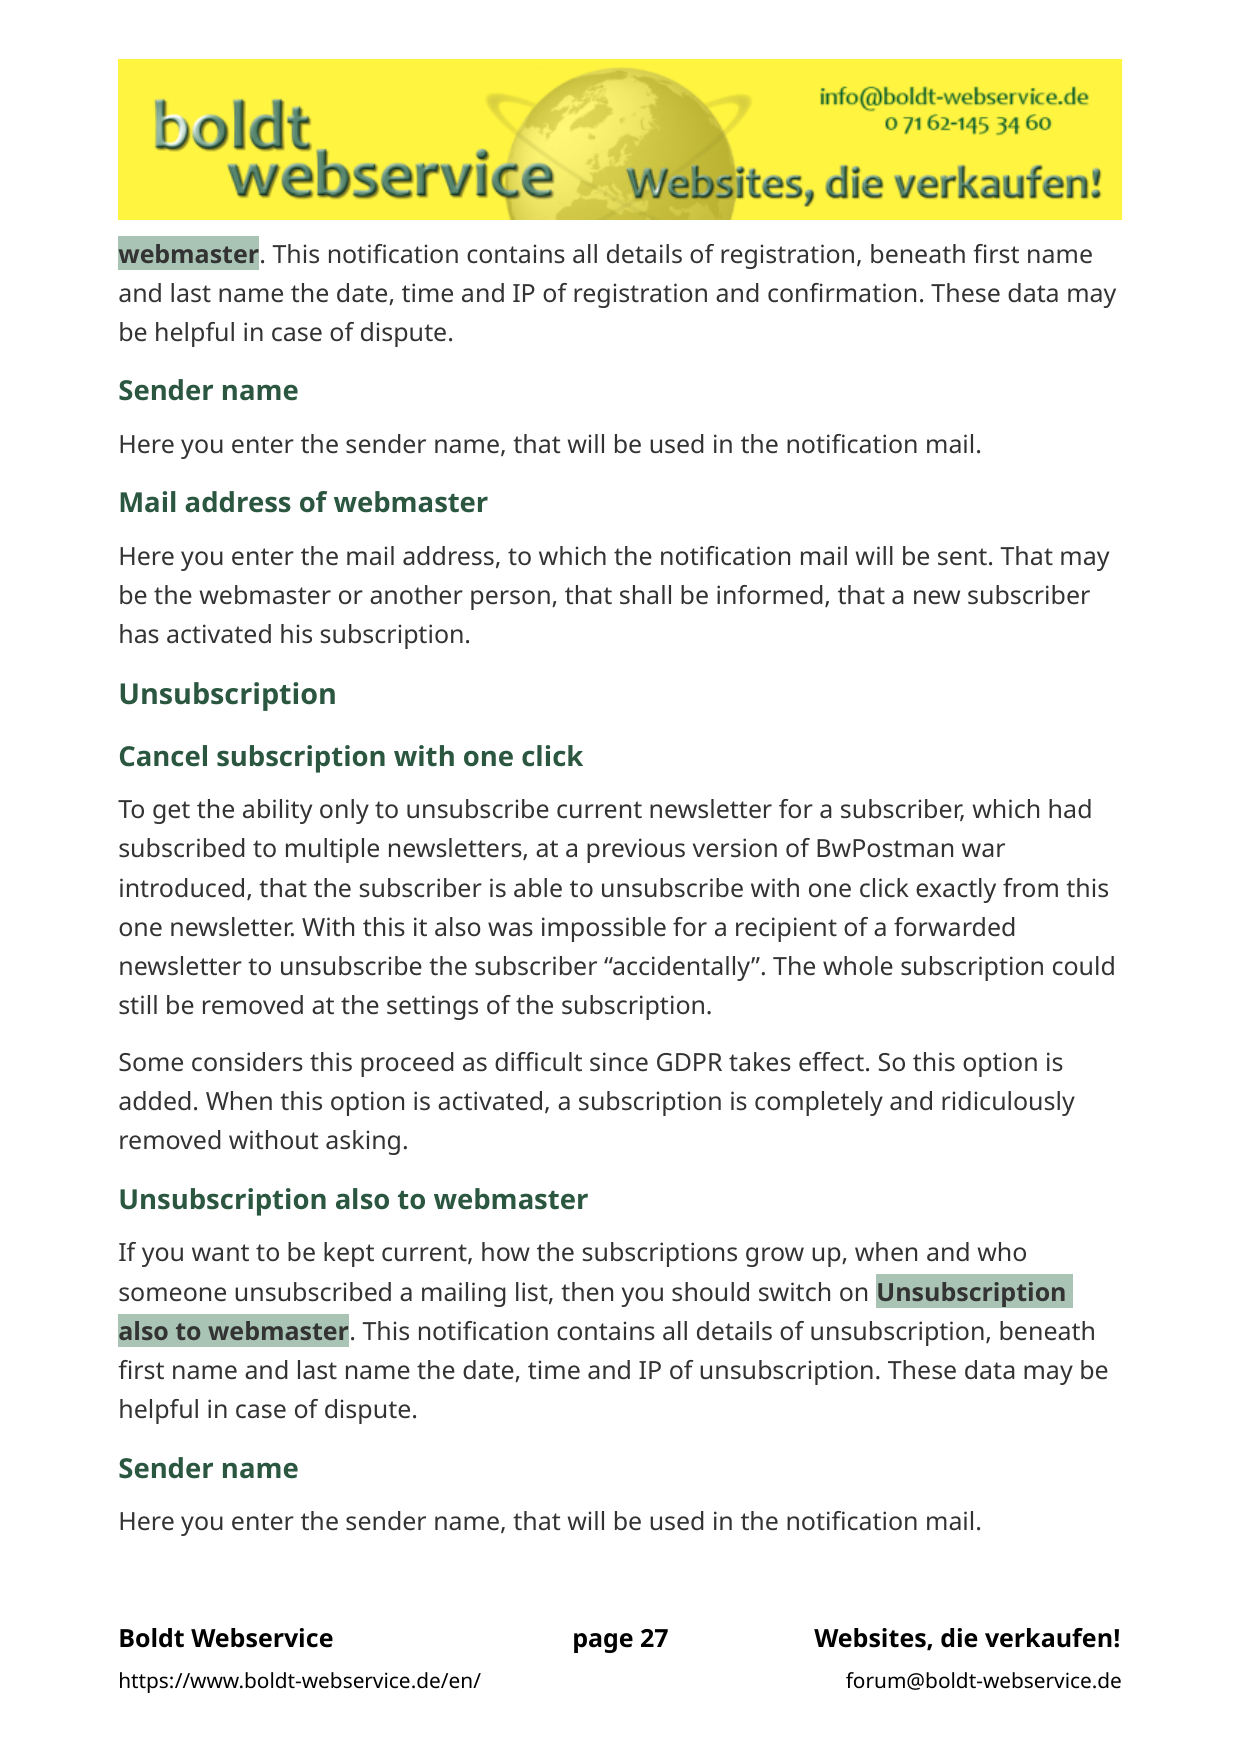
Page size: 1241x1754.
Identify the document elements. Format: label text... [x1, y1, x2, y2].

text webmaster. This notification contains all details of registration, beneath first name and last name the date, time and IP of registration and confirmation. These data may be helpful in case of dispute. [118, 236, 1122, 349]
text Here you enter the sender name, that will be used in the notification mail. [118, 1504, 1122, 1538]
subtitle Cancel subscription with one click [118, 737, 1122, 774]
text If you want to be kept current, how the subscriptions grow up, when and who someone unsubscribed a mailing list, then you should switch on Unsubscription also to webmaster. This notification contains all details of unsubscription, beneath first name and last name the date, time and IP of unsubscription. These data may be helpful in case of dispute. [118, 1235, 1122, 1426]
subtitle Unsubscription [118, 674, 1122, 713]
text To get the ability only to unsubscribe current newsletter for a subscriber, which had subscribed to multiple newsletters, at a previous version of BwPostman war introduced, that the subscriber is able to unsubscribe with one click exactly from this one newsletter. With this it also was impossible for a recipient of a forwarded newsletter to unsubscribe the subscriber “accidentally”. The whole subscription could still be removed at the settings of the subscription. [118, 792, 1122, 1022]
text Here you enter the mail address, to which the notification mail will be sent. That may be the webmaster or another person, that shall be informed, that a new subscriber has activated his subscription. [118, 539, 1122, 651]
picture [118, 59, 1123, 220]
subtitle Sender name [118, 1449, 1122, 1486]
text Here you enter the sender name, that will be used in the notification mail. [118, 427, 1122, 461]
text Some considers this proceed as difficult since GDPR takes effect. So this option is added. When this option is activated, a subscription is completely and ridiculously removed without asking. [118, 1045, 1122, 1157]
subtitle Mail address of webmaster [118, 483, 1122, 521]
subtitle Unsubscription also to webmaster [118, 1180, 1122, 1217]
subtitle Sender name [118, 371, 1122, 409]
